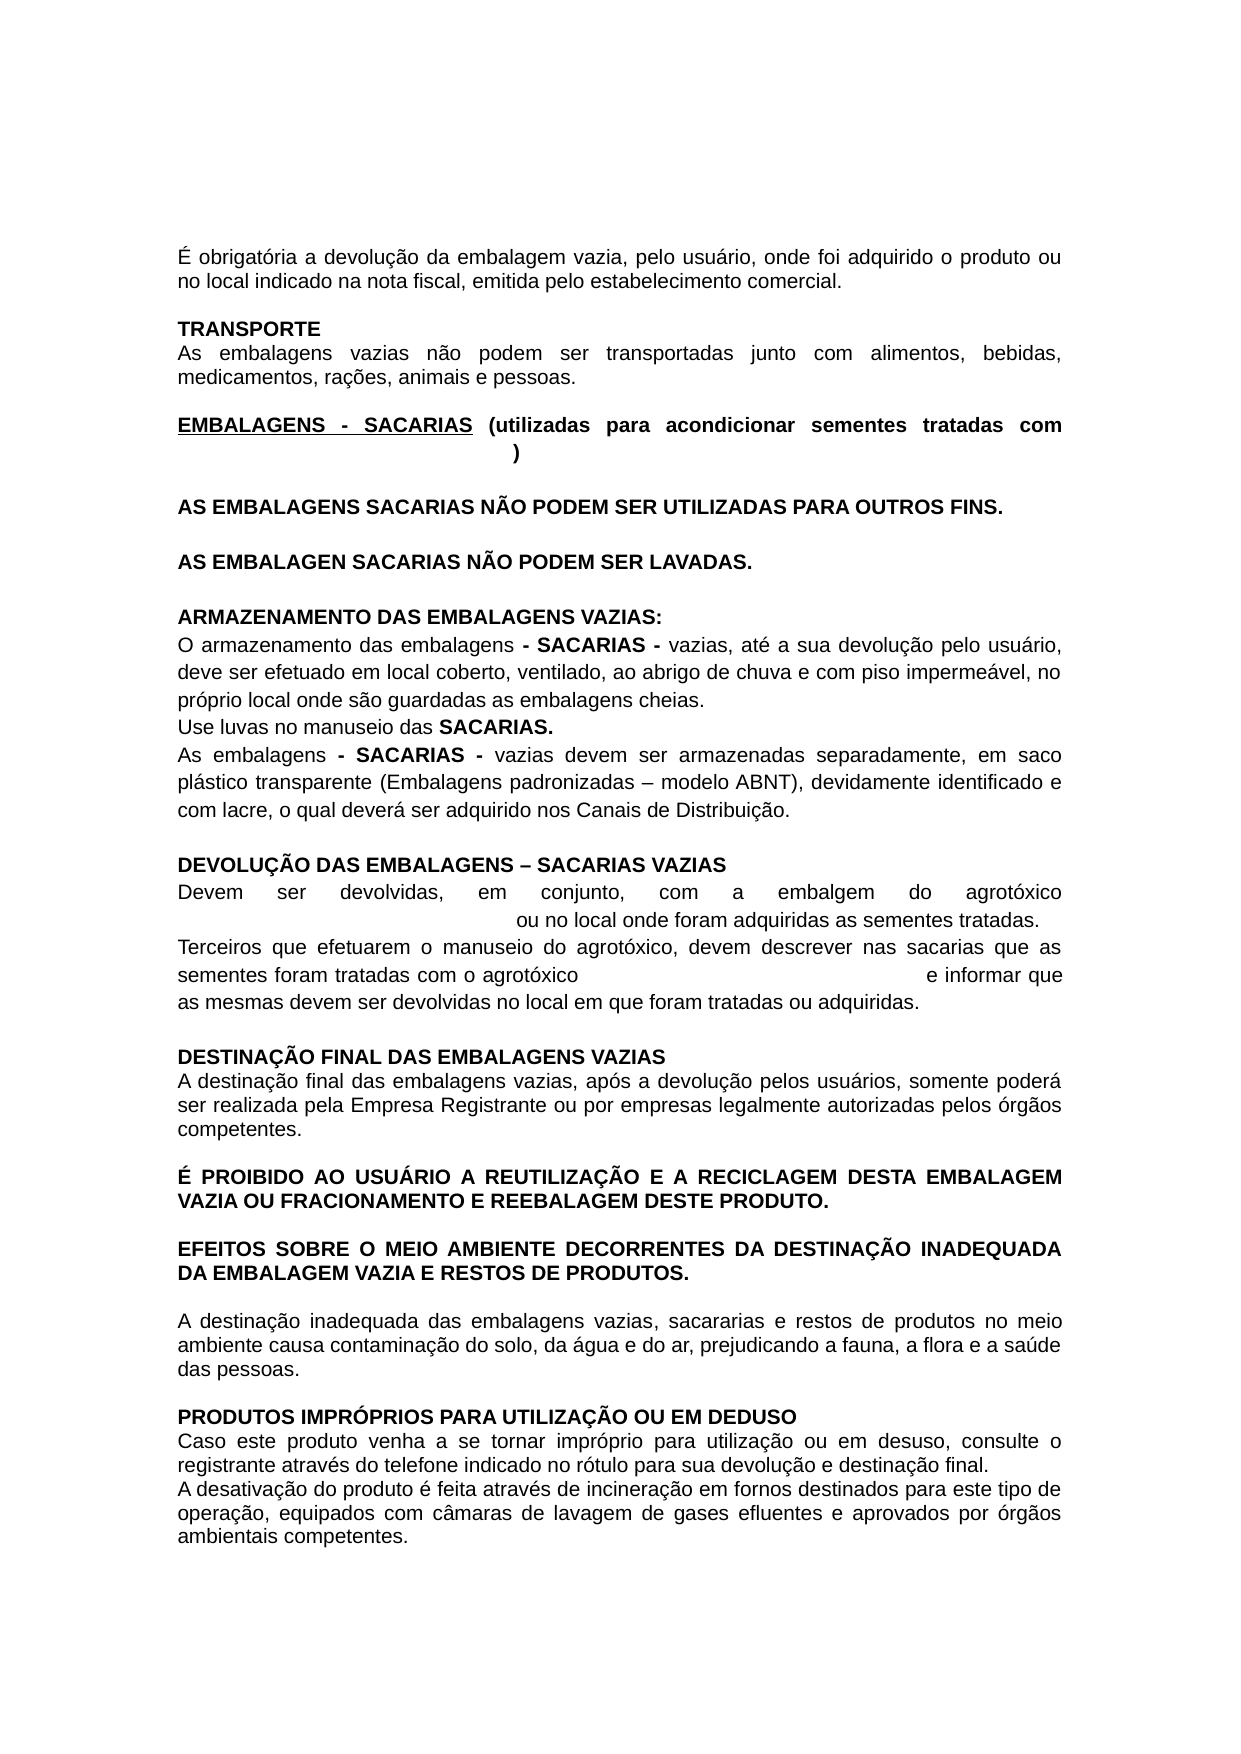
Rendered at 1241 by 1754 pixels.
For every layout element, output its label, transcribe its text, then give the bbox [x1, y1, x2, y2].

text AS EMBALAGEN SACARIAS NÃO PODEM SER LAVADAS. [177, 550, 1063, 574]
text As embalagens - SACARIAS - vazias devem ser armazenadas separadamente, em saco plástico transparente (Embalagens padronizadas – modelo ABNT), devidamente identificado e com lacre, o qual deverá ser adquirido nos Canais de Distribuição. [177, 743, 1063, 822]
text A desativação do produto é feita através de incineração em fornos destinados para este tipo de operação, equipados com câmaras de lavagem de gases efluentes e aprovados por órgãos ambientais competentes. [177, 1476, 1063, 1548]
text ARMAZENAMENTO DAS EMBALAGENS VAZIAS: [177, 605, 1063, 629]
text EMBALAGENS - SACARIAS (utilizadas para acondicionar sementes tratadas com <o.formulated_product_id.name>) [177, 413, 1063, 464]
text A destinação final das embalagens vazias, após a devolução pelos usuários, somente poderá ser realizada pela Empresa Registrante ou por empresas legalmente autorizadas pelos órgãos competentes. [177, 1069, 1063, 1141]
text DESTINAÇÃO FINAL DAS EMBALAGENS VAZIAS [177, 1045, 1063, 1069]
text EFEITOS SOBRE O MEIO AMBIENTE DECORRENTES DA DESTINAÇÃO INADEQUADA DA EMBALAGEM VAZIA E RESTOS DE PRODUTOS. [177, 1237, 1063, 1285]
text DEVOLUÇÃO DAS EMBALAGENS – SACARIAS VAZIAS [177, 853, 1063, 877]
text Use luvas no manuseio das SACARIAS. [177, 715, 1063, 739]
text O armazenamento das embalagens - SACARIAS - vazias, até a sua devolução pelo usuário, deve ser efetuado em local coberto, ventilado, ao abrigo de chuva e com piso impermeável, no próprio local onde são guardadas as embalagens cheias. [177, 633, 1063, 712]
text É PROIBIDO AO USUÁRIO A REUTILIZAÇÃO E A RECICLAGEM DESTA EMBALAGEM VAZIA OU FRACIONAMENTO E REEBALAGEM DESTE PRODUTO. [177, 1165, 1063, 1213]
text Devem ser devolvidas, em conjunto, com a embalgem do agrotóxico <o.formulated_product_id.name> ou no local onde foram adquiridas as sementes tratadas. [177, 880, 1063, 932]
text TRANSPORTE [177, 317, 1063, 341]
text AS EMBALAGENS SACARIAS NÃO PODEM SER UTILIZADAS PARA OUTROS FINS. [177, 495, 1063, 519]
text Terceiros que efetuarem o manuseio do agrotóxico, devem descrever nas sacarias que as sementes foram tratadas com o agrotóxico <o.formulated_product_id.name> e informar que as mesmas devem ser devolvidas no local em que foram tratadas ou adquiridas. [177, 935, 1063, 1014]
text É obrigatória a devolução da embalagem vazia, pelo usuário, onde foi adquirido o produto ou no local indicado na nota fiscal, emitida pelo estabelecimento comercial. [177, 245, 1063, 293]
text As embalagens vazias não podem ser transportadas junto com alimentos, bebidas, medicamentos, rações, animais e pessoas. [177, 341, 1063, 389]
text Caso este produto venha a se tornar impróprio para utilização ou em desuso, consulte o registrante através do telefone indicado no rótulo para sua devolução e destinação final. [177, 1428, 1063, 1476]
text PRODUTOS IMPRÓPRIOS PARA UTILIZAÇÃO OU EM DEDUSO [177, 1404, 1063, 1428]
text A destinação inadequada das embalagens vazias, sacararias e restos de produtos no meio ambiente causa contaminação do solo, da água e do ar, prejudicando a fauna, a flora e a saúde das pessoas. [177, 1309, 1063, 1381]
